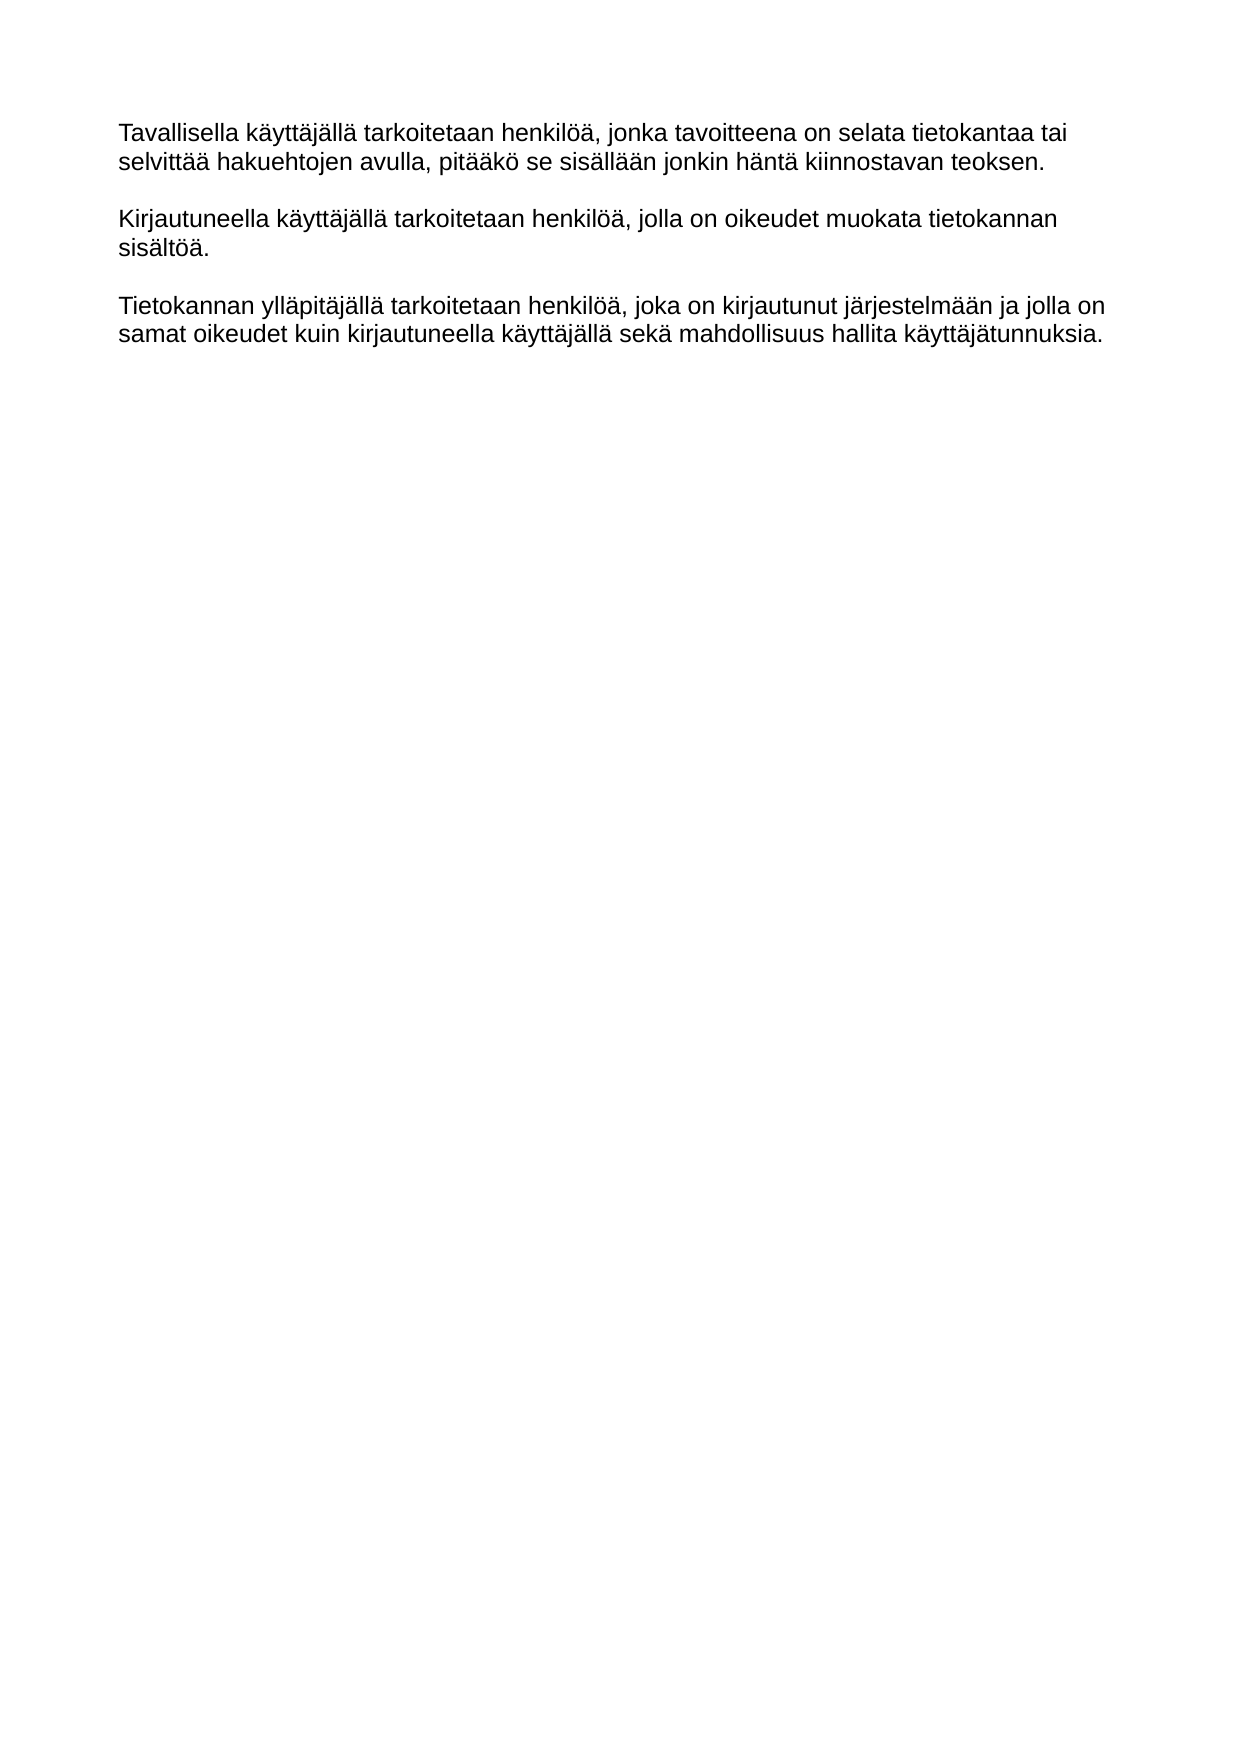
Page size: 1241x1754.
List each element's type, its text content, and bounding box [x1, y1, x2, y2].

text Tietokannan ylläpitäjällä tarkoitetaan henkilöä, joka on kirjautunut järjestelmään ja jolla on samat oikeudet kuin kirjautuneella käyttäjällä sekä mahdollisuus hallita käyttäjätunnuksia. [118, 291, 1122, 348]
text Kirjautuneella käyttäjällä tarkoitetaan henkilöä, jolla on oikeudet muokata tietokannan sisältöä. [118, 204, 1122, 262]
text Tavallisella käyttäjällä tarkoitetaan henkilöä, jonka tavoitteena on selata tietokantaa tai selvittää hakuehtojen avulla, pitääkö se sisällään jonkin häntä kiinnostavan teoksen. [118, 118, 1122, 176]
